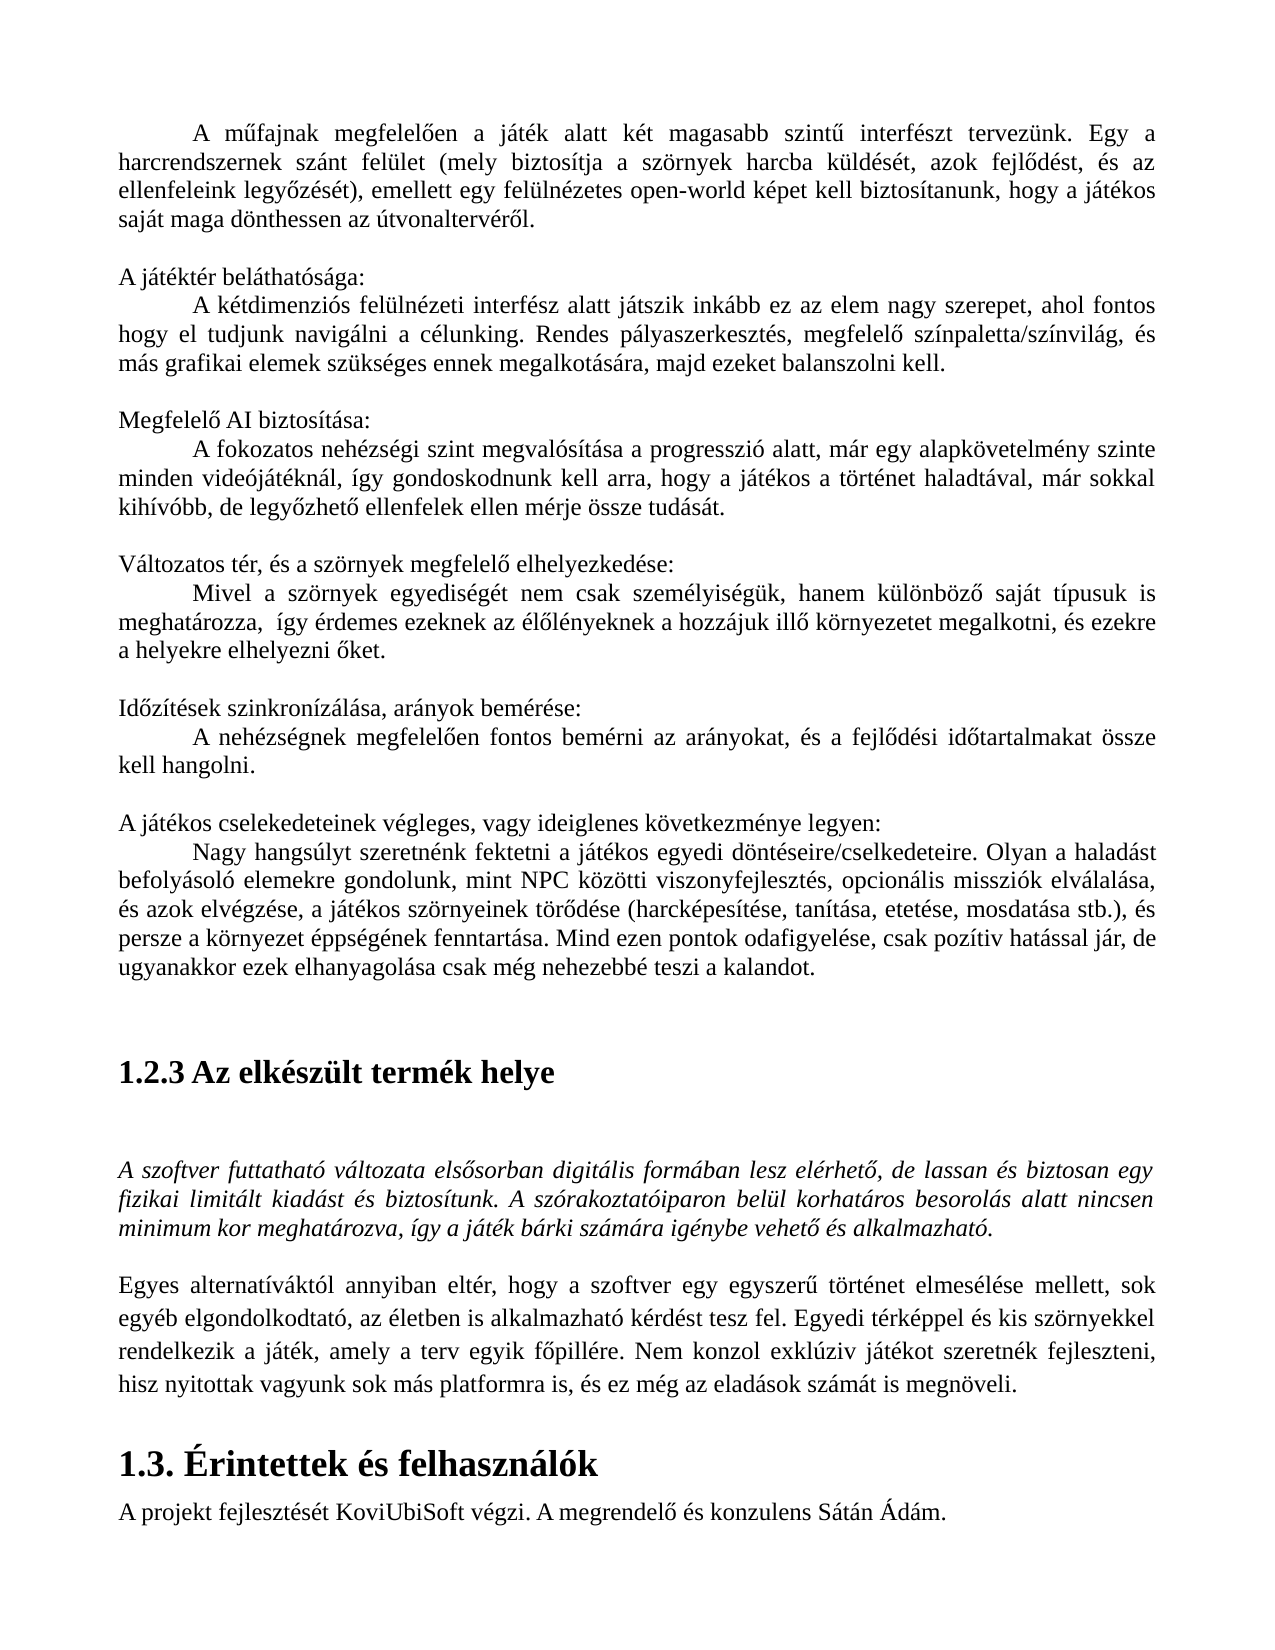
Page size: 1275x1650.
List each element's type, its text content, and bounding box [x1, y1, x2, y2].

text A szoftver futtatható változata elsősorban digitális formában lesz elérhető, de lassan és biztosan egy fizikai limitált kiadást és biztosítunk. A szórakoztatóiparon belül korhatáros besorolás alatt nincsen minimum kor meghatározva, így a játék bárki számára igénybe vehető és alkalmazható. [118, 1155, 1157, 1241]
text A műfajnak megfelelően a játék alatt két magasabb szintű interfészt tervezünk. Egy a harcrendszernek szánt felület (mely biztosítja a szörnyek harcba küldését, azok fejlődést, és az ellenfeleink legyőzését), emellett egy felülnézetes open-world képet kell biztosítanunk, hogy a játékos saját maga dönthessen az útvonaltervéről. [118, 118, 1157, 233]
text A játéktér beláthatósága: [118, 262, 1157, 291]
text A kétdimenziós felülnézeti interfész alatt játszik inkább ez az elem nagy szerepet, ahol fontos hogy el tudjunk navigálni a célunking. Rendes pályaszerkesztés, megfelelő színpaletta/színvilág, és más grafikai elemek szükséges ennek megalkotására, majd ezeket balanszolni kell. [118, 291, 1157, 377]
text Változatos tér, és a szörnyek megfelelő elhelyezkedése: [118, 549, 1157, 578]
text Nagy hangsúlyt szeretnénk fektetni a játékos egyedi döntéseire/cselkedeteire. Olyan a haladást befolyásoló elemekre gondolunk, mint NPC közötti viszonyfejlesztés, opcionális missziók elválalása, és azok elvégzése, a játékos szörnyeinek törődése (harcképesítése, tanítása, etetése, mosdatása stb.), és persze a környezet éppségének fenntartása. Mind ezen pontok odafigyelése, csak pozítiv hatással jár, de ugyanakkor ezek elhanyagolása csak még nehezebbé teszi a kalandot. [118, 837, 1157, 981]
subtitle 1.3. Érintettek és felhasználók [118, 1442, 1157, 1485]
subtitle 1.2.3 Az elkészült termék helye [118, 1053, 1157, 1091]
text Mivel a szörnyek egyediségét nem csak személyiségük, hanem különböző saját típusuk is meghatározza, így érdemes ezeknek az élőlényeknek a hozzájuk illő környezetet megalkotni, és ezekre a helyekre elhelyezni őket. [118, 578, 1157, 664]
text A fokozatos nehézségi szint megvalósítása a progresszió alatt, már egy alapkövetelmény szinte minden videójátéknál, így gondoskodnunk kell arra, hogy a játékos a történet haladtával, már sokkal kihívóbb, de legyőzhető ellenfelek ellen mérje össze tudását. [118, 434, 1157, 521]
text A nehézségnek megfelelően fontos bemérni az arányokat, és a fejlődési időtartalmakat össze kell hangolni. [118, 722, 1157, 779]
text Megfelelő AI biztosítása: [118, 406, 1157, 434]
text A projekt fejlesztését KoviUbiSoft végzi. A megrendelő és konzulens Sátán Ádám. [118, 1497, 1157, 1526]
text Egyes alternatíváktól annyiban eltér, hogy a szoftver egy egyszerű történet elmesélése mellett, sok egyéb elgondolkodtató, az életben is alkalmazható kérdést tesz fel. Egyedi térképpel és kis szörnyekkel rendelkezik a játék, amely a terv egyik főpillére. Nem konzol exklúziv játékot szeretnék fejleszteni, hisz nyitottak vagyunk sok más platformra is, és ez még az eladások számát is megnöveli. [118, 1270, 1157, 1398]
text Időzítések szinkronízálása, arányok bemérése: [118, 693, 1157, 722]
text A játékos cselekedeteinek végleges, vagy ideiglenes következménye legyen: [118, 808, 1157, 837]
